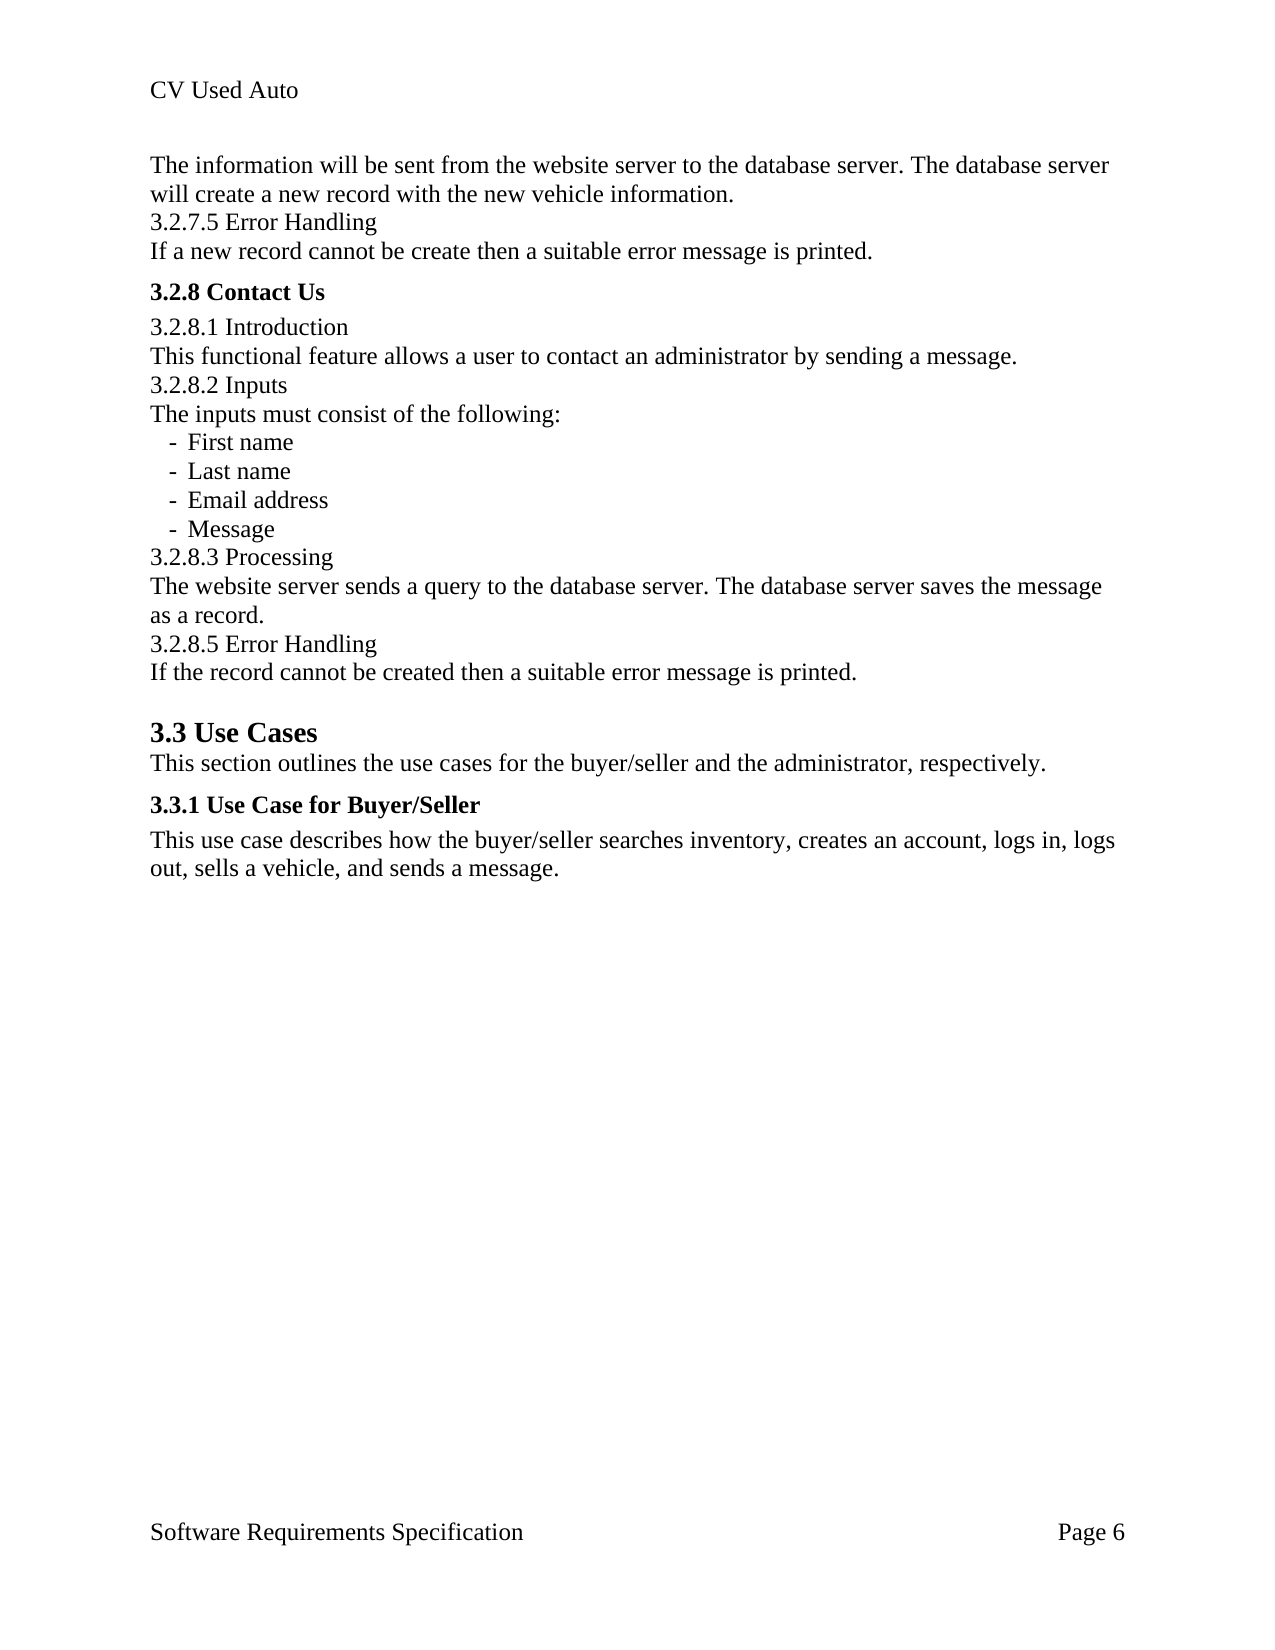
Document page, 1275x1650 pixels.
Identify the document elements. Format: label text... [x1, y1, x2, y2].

subtitle 3.3.1 Use Case for Buyer/Seller [150, 790, 1125, 818]
text The inputs must consist of the following: [150, 399, 1125, 427]
text This functional feature allows a user to contact an administrator by sending a message. [150, 341, 1125, 370]
text 3.2.8.5 Error Handling [150, 629, 1125, 657]
text 3.2.8.3 Processing [150, 542, 1125, 571]
subtitle 3.2.8 Contact Us [150, 277, 1125, 306]
list First name [169, 427, 1125, 456]
text 3.2.8.1 Introduction [150, 312, 1125, 341]
text This section outlines the use cases for the buyer/seller and the administrator, respectively. [150, 748, 1125, 777]
text If a new record cannot be create then a suitable error message is printed. [150, 236, 1125, 265]
list Last name [169, 456, 1125, 485]
text This use case describes how the buyer/seller searches inventory, creates an account, logs in, logs out, sells a vehicle, and sends a message. [150, 825, 1125, 882]
text The information will be sent from the website server to the database server. The database server will create a new record with the new vehicle information. [150, 150, 1125, 207]
text If the record cannot be created then a suitable error message is printed. [150, 657, 1125, 686]
list Email address [169, 485, 1125, 514]
text 3.3 Use Cases [150, 715, 1125, 748]
text 3.2.7.5 Error Handling [150, 207, 1125, 236]
text The website server sends a query to the database server. The database server saves the message as a record. [150, 571, 1125, 629]
list Message [169, 514, 1125, 542]
text 3.2.8.2 Inputs [150, 370, 1125, 399]
